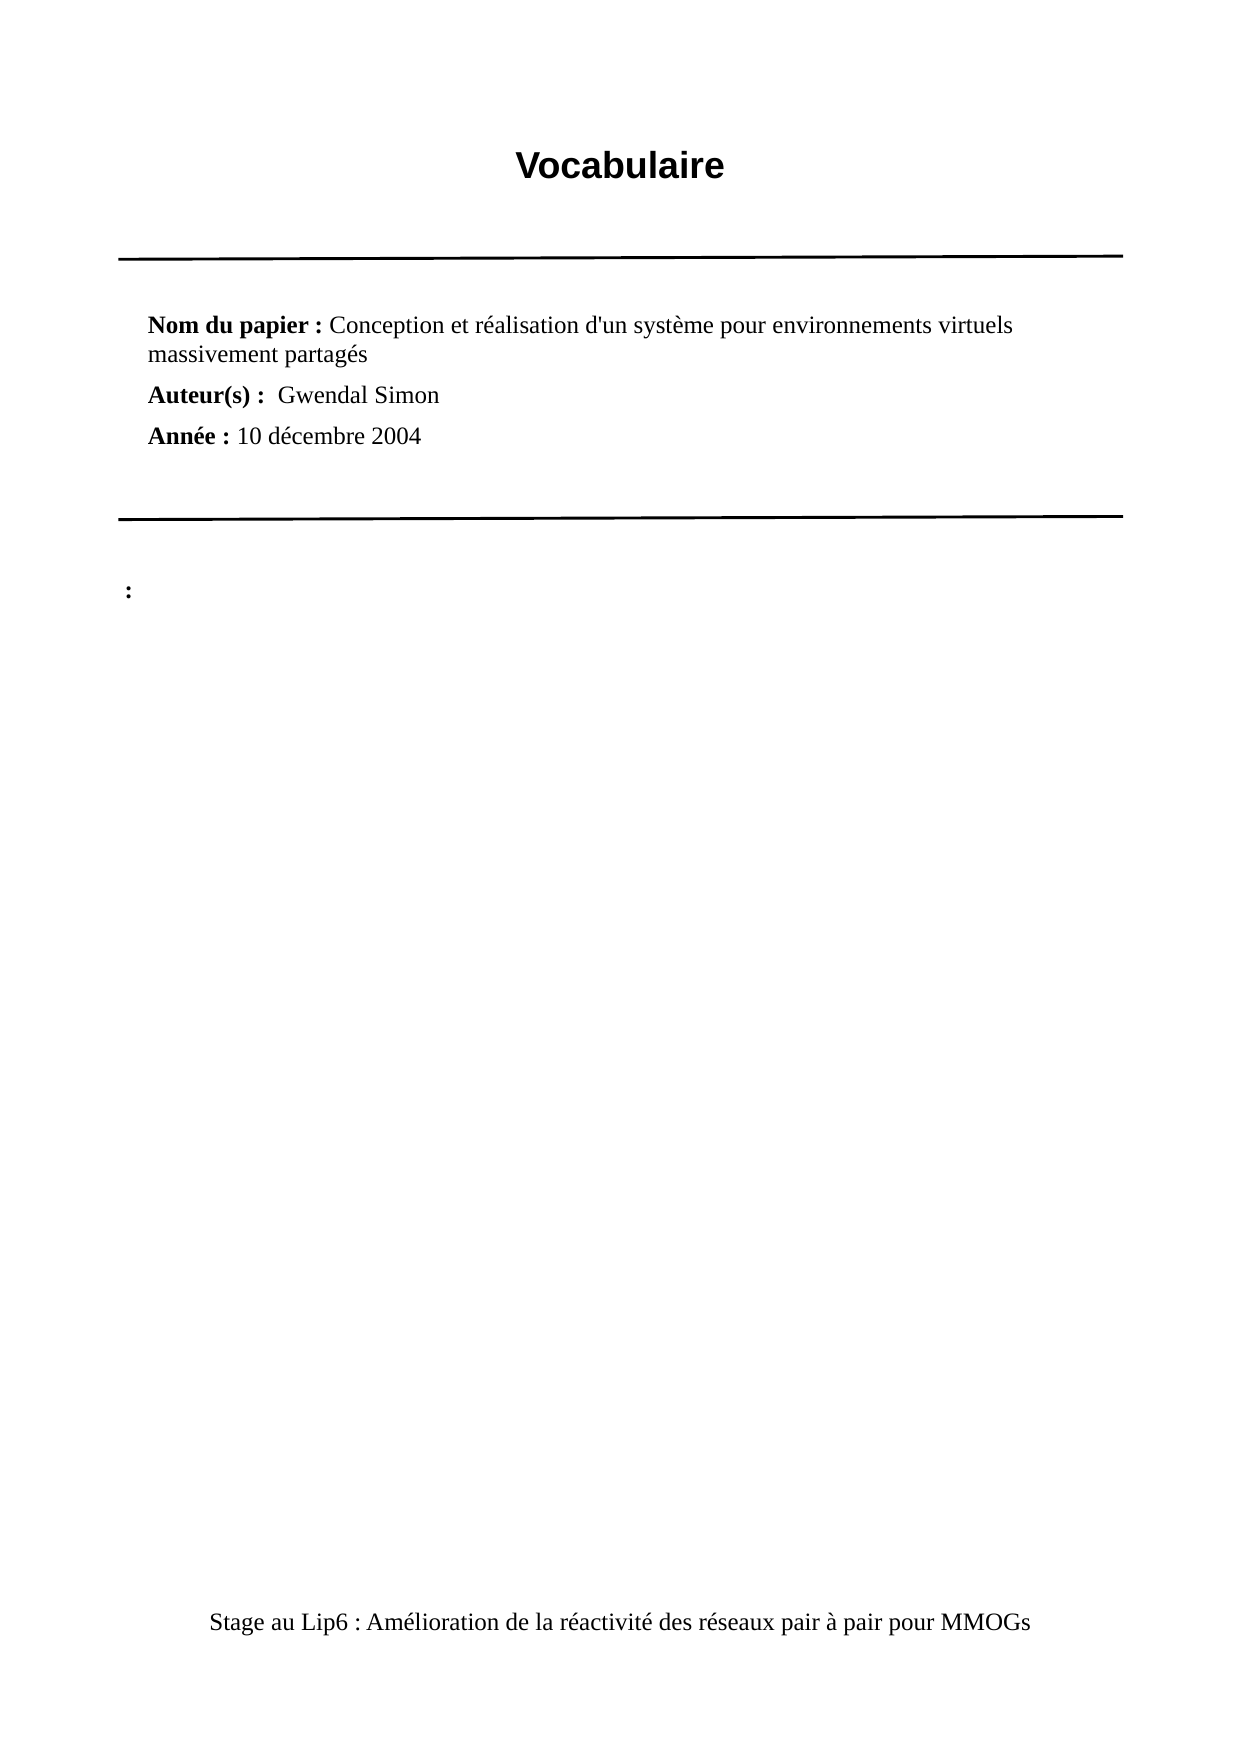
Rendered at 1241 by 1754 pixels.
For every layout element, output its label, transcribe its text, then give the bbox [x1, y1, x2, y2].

title Vocabulaire [118, 143, 1122, 186]
text : [118, 576, 1122, 604]
text Nom du papier : Conception et réalisation d'un système pour environnements virtuels massivement partagés [148, 310, 1122, 367]
list Auteur(s) : Gwendal Simon [148, 380, 1122, 409]
list Année : 10 décembre 2004 [148, 421, 1122, 450]
